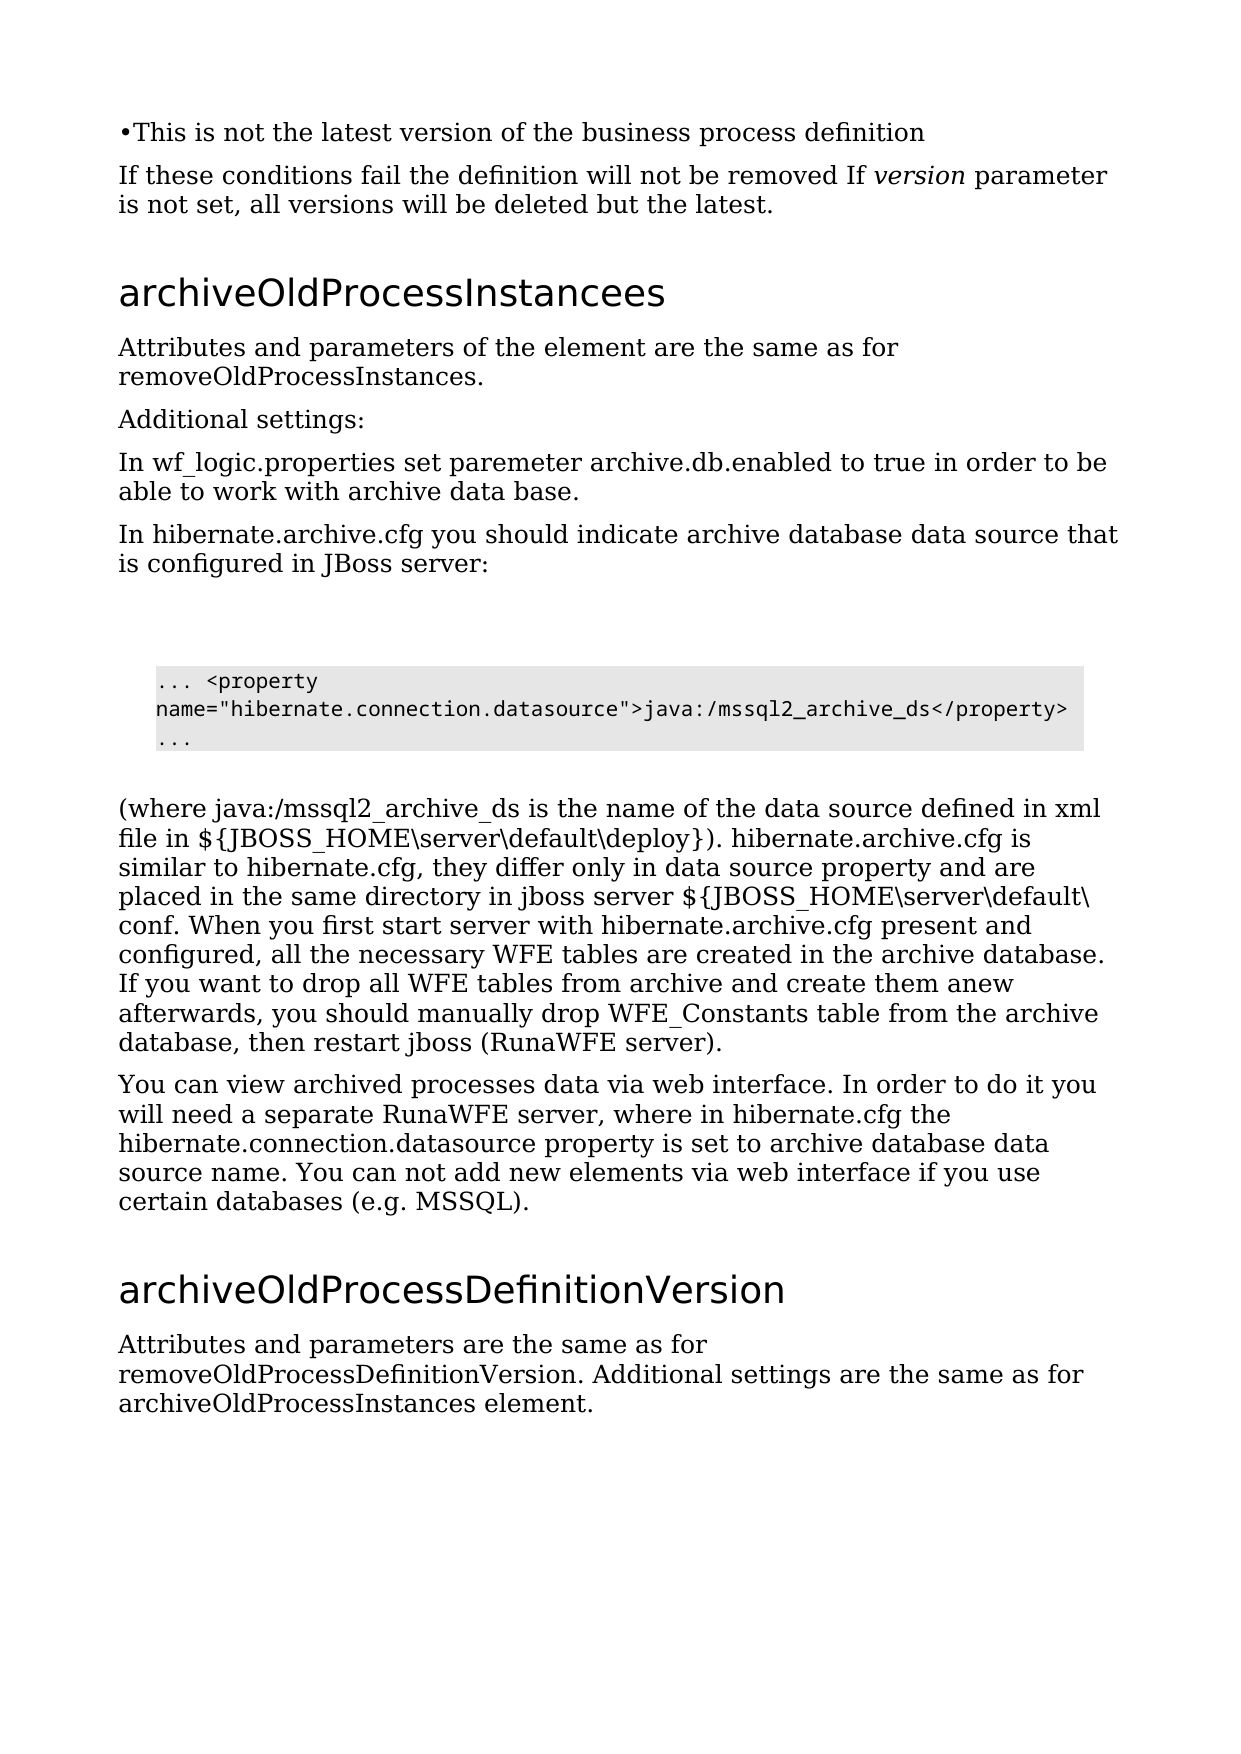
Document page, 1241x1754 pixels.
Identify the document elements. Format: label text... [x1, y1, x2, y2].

text In wf_logic.properties set paremeter archive.db.enabled to true in order to be able to work with archive data base. [118, 448, 1122, 506]
text ... <property name="hibernate.connection.datasource">java:/mssql2_archive_ds</property> ... [156, 666, 1084, 751]
text If these conditions fail the definition will not be removed If version parameter is not set, all versions will be deleted but the latest. [118, 161, 1122, 219]
subtitle archiveOldProcessInstancees [118, 272, 1122, 315]
text Attributes and parameters of the element are the same as for removeOldProcessInstances. [118, 333, 1122, 392]
subtitle archiveOldProcessDefinitionVersion [118, 1269, 1122, 1313]
list This is not the latest version of the business process definition [118, 118, 1122, 147]
text (where java:/mssql2_archive_ds is the name of the data source defined in xml file in ${JBOSS_HOME\server\default\deploy}). hibernate.archive.cfg is similar to hibernate.cfg, they differ only in data source property and are placed in the same directory in jboss server ${JBOSS_HOME\server\default\conf. When you first start server with hibernate.archive.cfg present and configured, all the necessary WFE tables are created in the archive database. If you want to drop all WFE tables from archive and create them anew afterwards, you should manually drop WFE_Constants table from the archive database, then restart jboss (RunaWFE server). [118, 795, 1122, 1057]
text Additional settings: [118, 405, 1122, 434]
text You can view archived processes data via web interface. In order to do it you will need a separate RunaWFE server, where in hibernate.cfg the hibernate.connection.datasource property is set to archive database data source name. You can not add new elements via web interface if you use certain databases (e.g. MSSQL). [118, 1071, 1122, 1217]
text In hibernate.archive.cfg you should indicate archive database data source that is configured in JBoss server: [118, 520, 1122, 578]
text Attributes and parameters are the same as for removeOldProcessDefinitionVersion. Additional settings are the same as for archiveOldProcessInstances element. [118, 1331, 1122, 1418]
